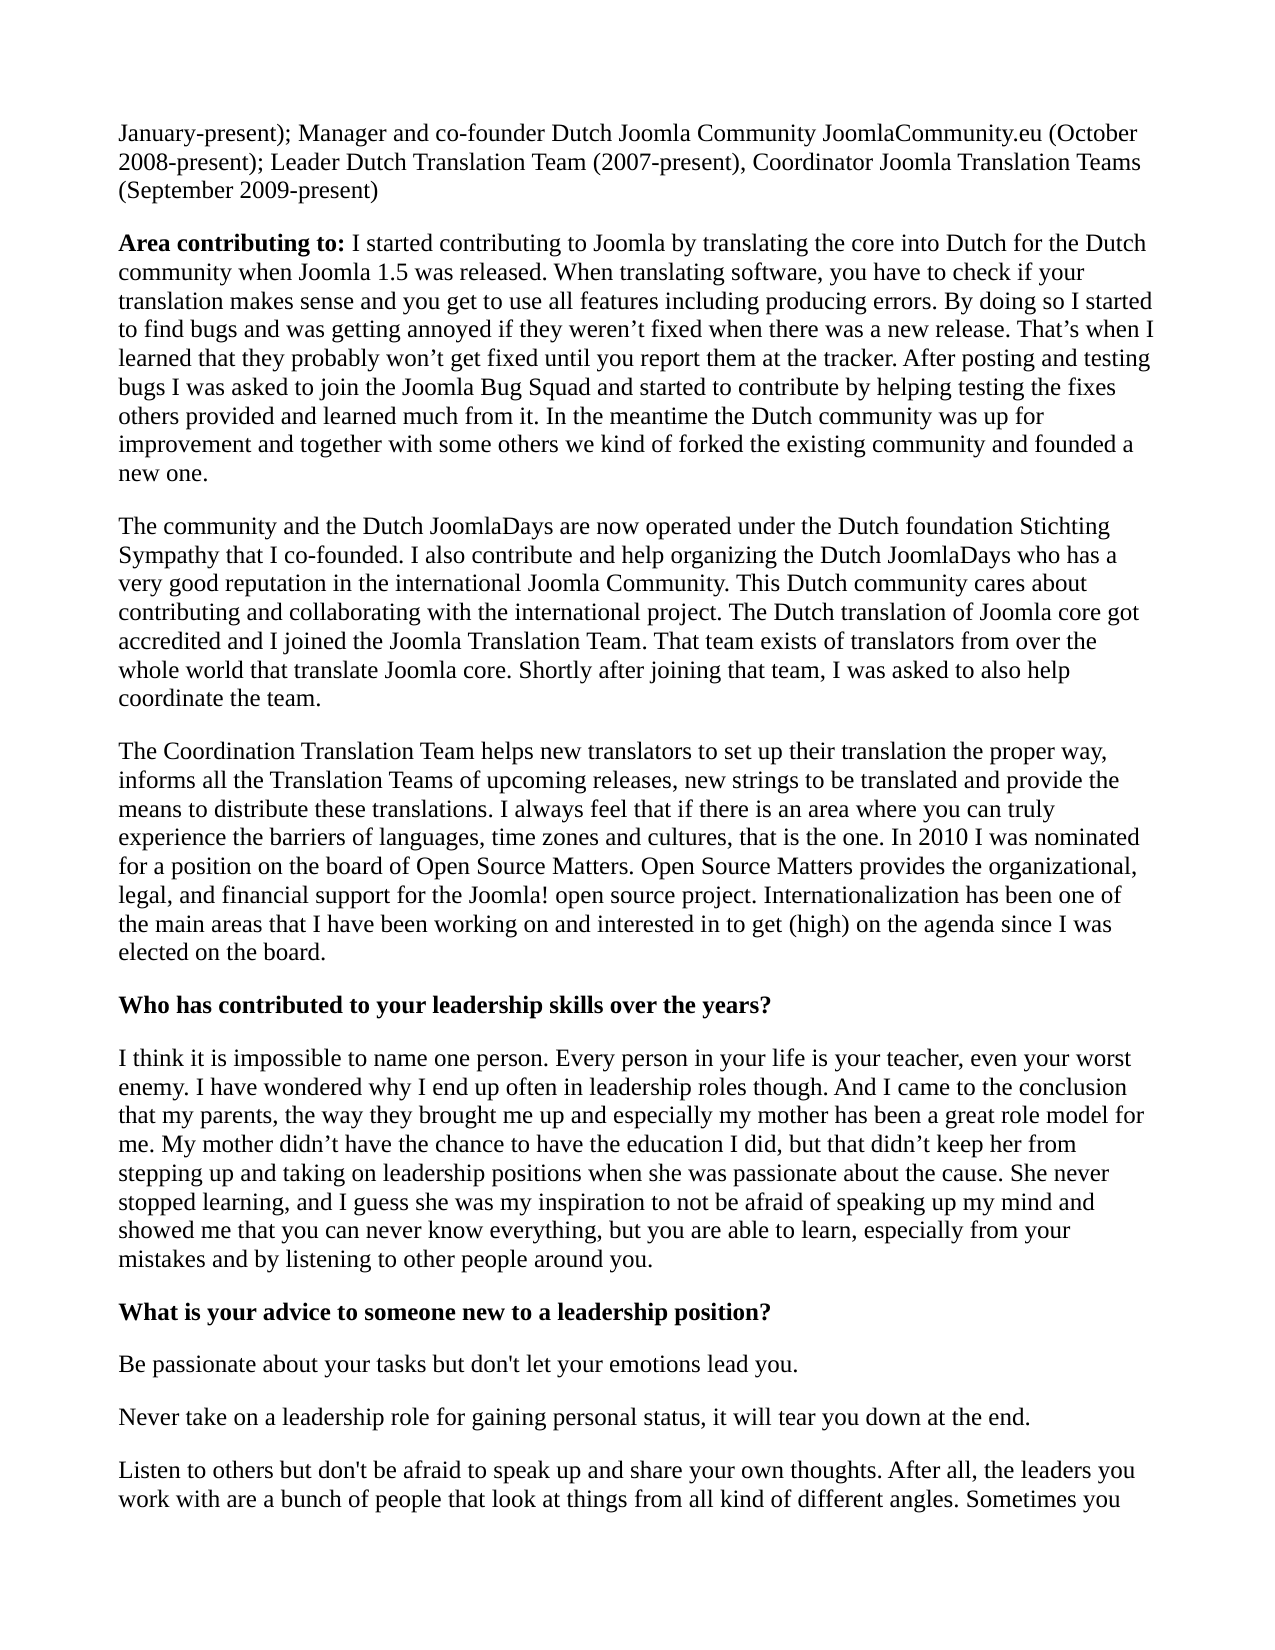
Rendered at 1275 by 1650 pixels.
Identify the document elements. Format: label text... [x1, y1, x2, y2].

text Never take on a leadership role for gaining personal status, it will tear you down at the end. [118, 1402, 1157, 1431]
text January-present); Manager and co-founder Dutch Joomla Community JoomlaCommunity.eu (October 2008-present); Leader Dutch Translation Team (2007-present), Coordinator Joomla Translation Teams (September 2009-present) [118, 118, 1157, 204]
text Be passionate about your tasks but don't let your emotions lead you. [118, 1349, 1157, 1378]
text Listen to others but don't be afraid to speak up and share your own thoughts. After all, the leaders you work with are a bunch of people that look at things from all kind of different angles. Sometimes you [118, 1455, 1157, 1512]
text The community and the Dutch JoomlaDays are now operated under the Dutch foundation Stichting Sympathy that I co-founded. I also contribute and help organizing the Dutch JoomlaDays who has a very good reputation in the international Joomla Community. This Dutch community cares about contributing and collaborating with the international project. The Dutch translation of Joomla core got accredited and I joined the Joomla Translation Team. That team exists of translators from over the whole world that translate Joomla core. Shortly after joining that team, I was asked to also help coordinate the team. [118, 511, 1157, 712]
text What is your advice to someone new to a leadership position? [118, 1297, 1157, 1326]
text Who has contributed to your leadership skills over the years? [118, 990, 1157, 1019]
text Area contributing to: I started contributing to Joomla by translating the core into Dutch for the Dutch community when Joomla 1.5 was released. When translating software, you have to check if your translation makes sense and you get to use all features including producing errors. By doing so I started to find bugs and was getting annoyed if they weren’t fixed when there was a new release. That’s when I learned that they probably won’t get fixed until you report them at the tracker. After posting and testing bugs I was asked to join the Joomla Bug Squad and started to contribute by helping testing the fixes others provided and learned much from it. In the meantime the Dutch community was up for improvement and together with some others we kind of forked the existing community and founded a new one. [118, 228, 1157, 487]
text I think it is impossible to name one person. Every person in your life is your teacher, even your worst enemy. I have wondered why I end up often in leadership roles though. And I came to the conclusion that my parents, the way they brought me up and especially my mother has been a great role model for me. My mother didn’t have the chance to have the education I did, but that didn’t keep her from stepping up and taking on leadership positions when she was passionate about the cause. She never stopped learning, and I guess she was my inspiration to not be afraid of speaking up my mind and showed me that you can never know everything, but you are able to learn, especially from your mistakes and by listening to other people around you. [118, 1043, 1157, 1273]
text The Coordination Translation Team helps new translators to set up their translation the proper way, informs all the Translation Teams of upcoming releases, new strings to be translated and provide the means to distribute these translations. I always feel that if there is an area where you can truly experience the barriers of languages, time zones and cultures, that is the one. In 2010 I was nominated for a position on the board of Open Source Matters. Open Source Matters provides the organizational, legal, and financial support for the Joomla! open source project. Internationalization has been one of the main areas that I have been working on and interested in to get (high) on the agenda since I was elected on the board. [118, 736, 1157, 966]
